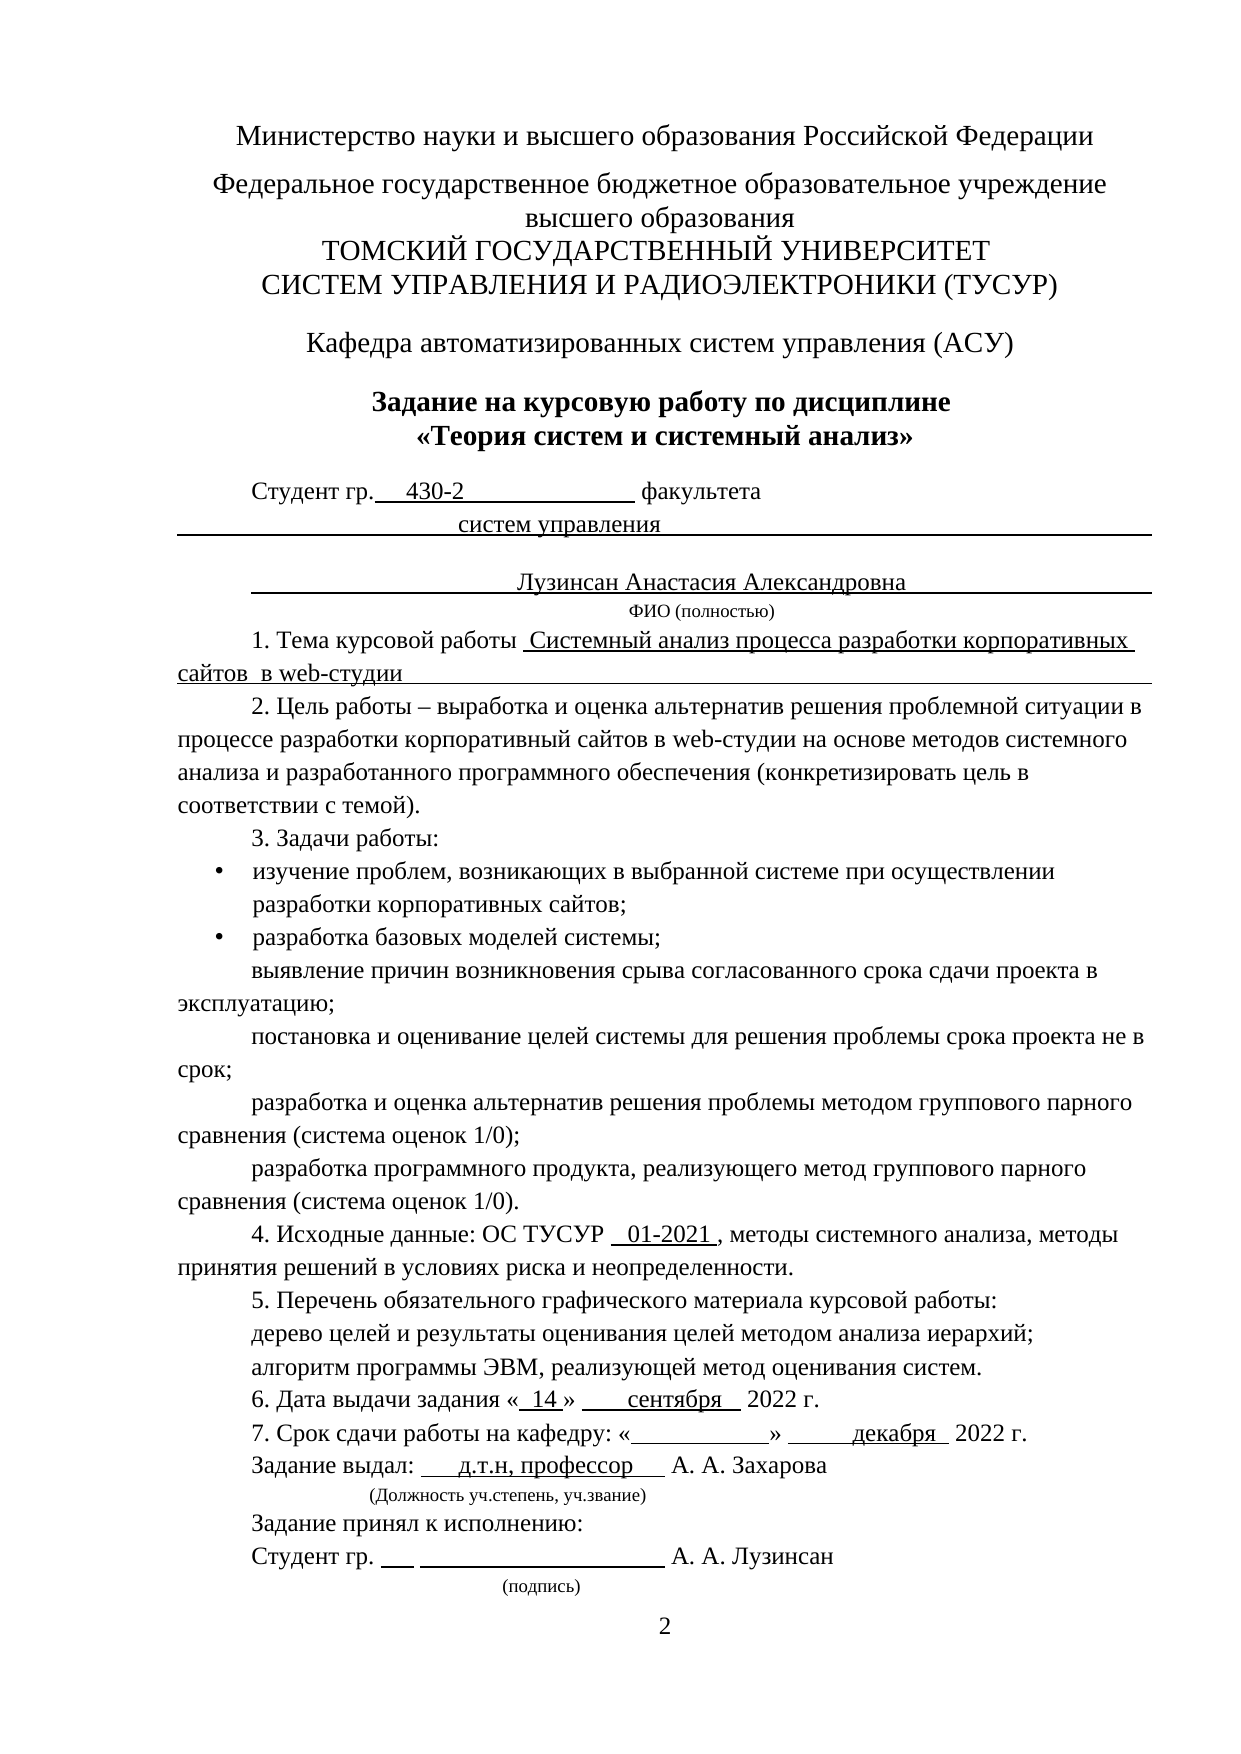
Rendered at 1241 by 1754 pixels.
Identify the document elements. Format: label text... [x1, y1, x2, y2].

text 7. Срок сдачи работы на кафедру: « » декабря 2022 г. [177, 1418, 1152, 1446]
text 3. Задачи работы: [177, 823, 1152, 852]
text Задание на курсовую работу по дисциплине «Теория систем и системный анализ» [177, 384, 1152, 451]
list разработка базовых моделей системы; [215, 922, 1152, 951]
text Кафедра автоматизированных систем управления (АСУ) [177, 326, 1142, 359]
list изучение проблем, возникающих в выбранной системе при осуществлении разработки корпоративных сайтов; [215, 856, 1152, 918]
text 6. Дата выдачи задания « 14 » сентября 2022 г. [177, 1384, 1152, 1413]
text 4. Исходные данные: ОС ТУСУР 01-2021 , методы системного анализа, методы принятия решений в условиях риска и неопределенности. [177, 1219, 1152, 1281]
text алгоритм программы ЭВМ, реализующей метод оценивания систем. [177, 1352, 1152, 1380]
text Студент гр. А. А. Лузинсан [177, 1541, 1152, 1570]
text разработка и оценка альтернатив решения проблемы методом группового парного сравнения (система оценок 1/0); [177, 1087, 1152, 1149]
text Министерство науки и высшего образования Российской Федерации [177, 118, 1152, 152]
text Задание выдал: д.т.н, профессор А. А. Захарова [177, 1451, 1152, 1479]
text Студент гр. 430-2 факультета систем управления [177, 476, 1152, 534]
text (подпись) [177, 1574, 1152, 1596]
text Задание принял к исполнению: [177, 1508, 1152, 1537]
text дерево целей и результаты оценивания целей методом анализа иерархий; [177, 1318, 1152, 1347]
text разработка программного продукта, реализующего метод группового парного сравнения (система оценок 1/0). [177, 1153, 1152, 1215]
text Лузинсан Анастасия Александровна [177, 567, 1152, 596]
text (Должность уч.степень, уч.звание) [177, 1484, 1152, 1505]
text ТОМСКИЙ ГОСУДАРСТВЕННЫЙ УНИВЕРСИТЕТ СИСТЕМ УПРАВЛЕНИЯ И РАДИОЭЛЕКТРОНИКИ (ТУСУР) [177, 233, 1142, 301]
text 5. Перечень обязательного графического материала курсовой работы: [177, 1286, 1152, 1314]
text ФИО (полностью) [177, 600, 1152, 622]
text Федеральное государственное бюджетное образовательное учреждение высшего образования [177, 166, 1142, 233]
text 1. Тема курсовой работы Системный анализ процесса разработки корпоративных сайтов в web-студии [177, 625, 1152, 683]
text 2. Цель работы – выработка и оценка альтернатив решения проблемной ситуации в процессе разработки корпоративный сайтов в web-студии на основе методов системного анализа и разработанного программного обеспечения (конкретизировать цель в соответствии с темой). [177, 691, 1152, 819]
text выявление причин возникновения срыва согласованного срока сдачи проекта в эксплуатацию; [177, 955, 1152, 1017]
text постановка и оценивание целей системы для решения проблемы срока проекта не в срок; [177, 1021, 1152, 1083]
